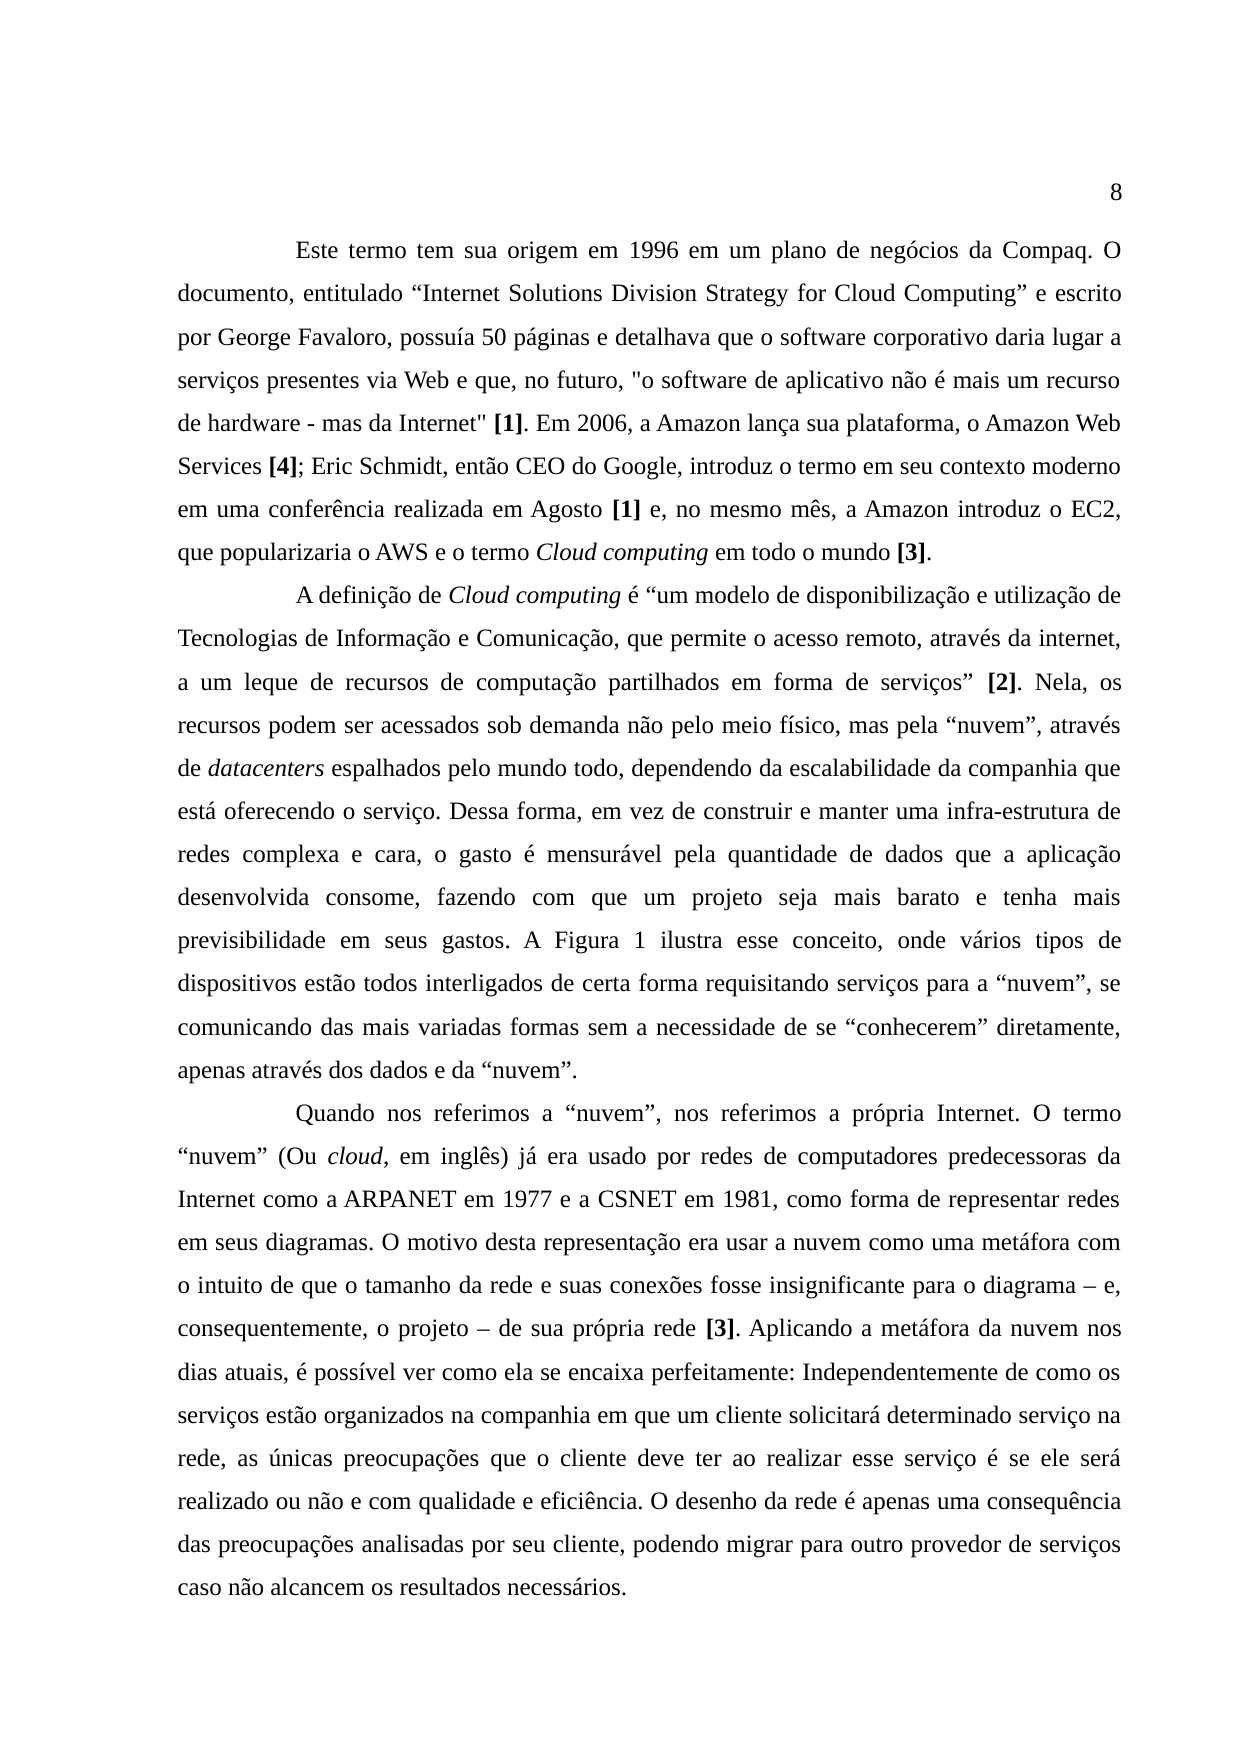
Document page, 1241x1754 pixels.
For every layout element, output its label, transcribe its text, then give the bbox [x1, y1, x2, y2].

text Este termo tem sua origem em 1996 em um plano de negócios da Compaq. O documento, entitulado “Internet Solutions Division Strategy for Cloud Computing” e escrito por George Favaloro, possuía 50 páginas e detalhava que o software corporativo daria lugar a serviços presentes via Web e que, no futuro, "o software de aplicativo não é mais um recurso de hardware - mas da Internet" [1]. Em 2006, a Amazon lança sua plataforma, o Amazon Web Services [4]; Eric Schmidt, então CEO do Google, introduz o termo em seu contexto moderno em uma conferência realizada em Agosto [1] e, no mesmo mês, a Amazon introduz o EC2, que popularizaria o AWS e o termo Cloud computing em todo o mundo [3]. [177, 235, 1122, 566]
text Quando nos referimos a “nuvem”, nos referimos a própria Internet. O termo “nuvem” (Ou cloud, em inglês) já era usado por redes de computadores predecessoras da Internet como a ARPANET em 1977 e a CSNET em 1981, como forma de representar redes em seus diagramas. O motivo desta representação era usar a nuvem como uma metáfora com o intuito de que o tamanho da rede e suas conexões fosse insignificante para o diagrama – e, consequentemente, o projeto – de sua própria rede [3]. Aplicando a metáfora da nuvem nos dias atuais, é possível ver como ela se encaixa perfeitamente: Independentemente de como os serviços estão organizados na companhia em que um cliente solicitará determinado serviço na rede, as únicas preocupações que o cliente deve ter ao realizar esse serviço é se ele será realizado ou não e com qualidade e eficiência. O desenho da rede é apenas uma consequência das preocupações analisadas por seu cliente, podendo migrar para outro provedor de serviços caso não alcancem os resultados necessários. [177, 1098, 1122, 1601]
text A definição de Cloud computing é “um modelo de disponibilização e utilização de Tecnologias de Informação e Comunicação, que permite o acesso remoto, através da internet, a um leque de recursos de computação partilhados em forma de serviços” [2]. Nela, os recursos podem ser acessados sob demanda não pelo meio físico, mas pela “nuvem”, através de datacenters espalhados pelo mundo todo, dependendo da escalabilidade da companhia que está oferecendo o serviço. Dessa forma, em vez de construir e manter uma infra-estrutura de redes complexa e cara, o gasto é mensurável pela quantidade de dados que a aplicação desenvolvida consome, fazendo com que um projeto seja mais barato e tenha mais previsibilidade em seus gastos. A Figura 1 ilustra esse conceito, onde vários tipos de dispositivos estão todos interligados de certa forma requisitando serviços para a “nuvem”, se comunicando das mais variadas formas sem a necessidade de se “conhecerem” diretamente, apenas através dos dados e da “nuvem”. [177, 580, 1122, 1083]
